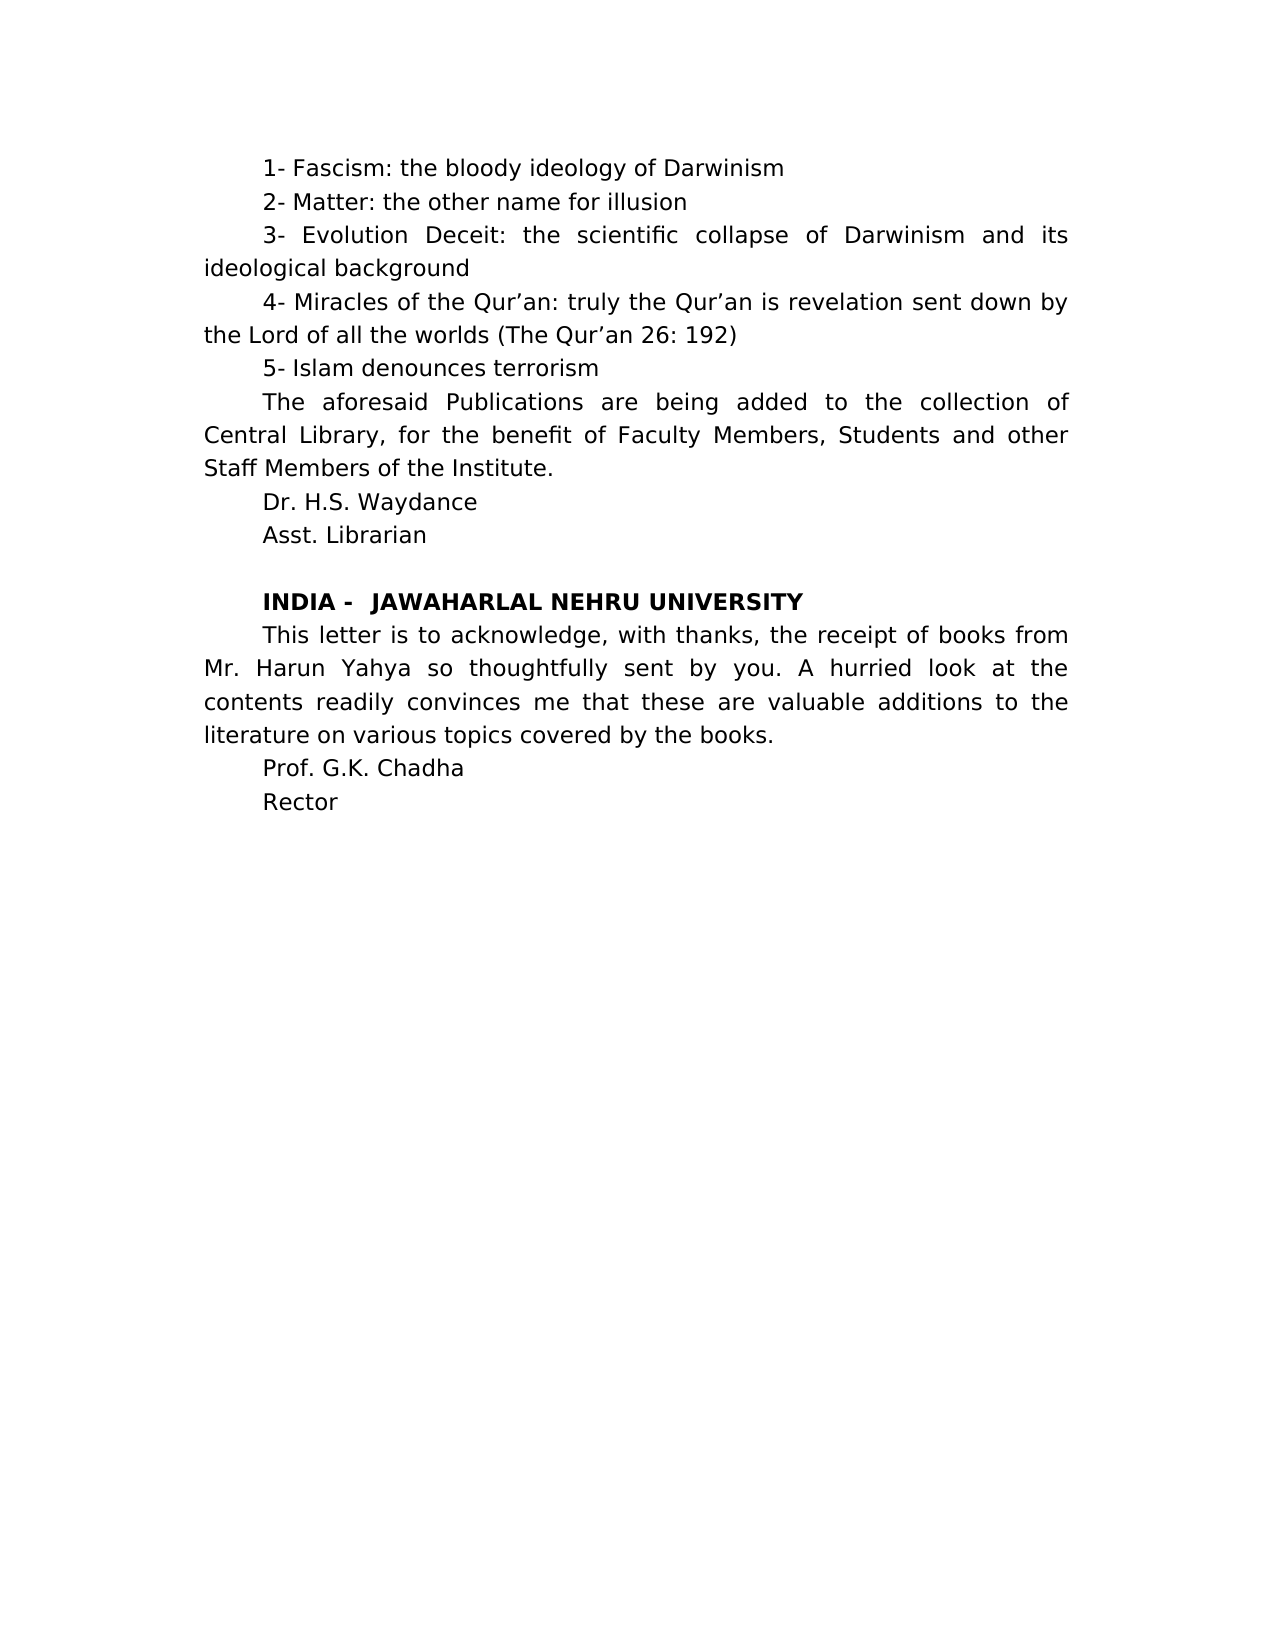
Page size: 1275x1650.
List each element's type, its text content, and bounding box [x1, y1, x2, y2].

text Asst. Librarian [203, 517, 1070, 550]
text The aforesaid Publications are being added to the collection of Central Library, for the benefit of Faculty Members, Students and other Staff Members of the Institute. [203, 383, 1070, 483]
text INDIA - JAWAHARLAL NEHRU UNIVERSITY [203, 583, 1070, 617]
text Prof. G.K. Chadha [203, 750, 1070, 783]
text This letter is to acknowledge, with thanks, the receipt of books from Mr. Harun Yahya so thoughtfully sent by you. A hurried look at the contents readily convinces me that these are valuable additions to the literature on various topics covered by the books. [203, 617, 1070, 750]
text 5- Islam denounces terrorism [203, 350, 1070, 383]
text 1- Fascism: the bloody ideology of Darwinism [203, 150, 1070, 183]
text 2- Matter: the other name for illusion [203, 183, 1070, 217]
text Dr. H.S. Waydance [203, 483, 1070, 517]
text 4- Miracles of the Qur’an: truly the Qur’an is revelation sent down by the Lord of all the worlds (The Qur’an 26: 192) [203, 283, 1070, 350]
text 3- Evolution Deceit: the scientific collapse of Darwinism and its ideological background [203, 217, 1070, 283]
text Rector [203, 783, 1070, 817]
